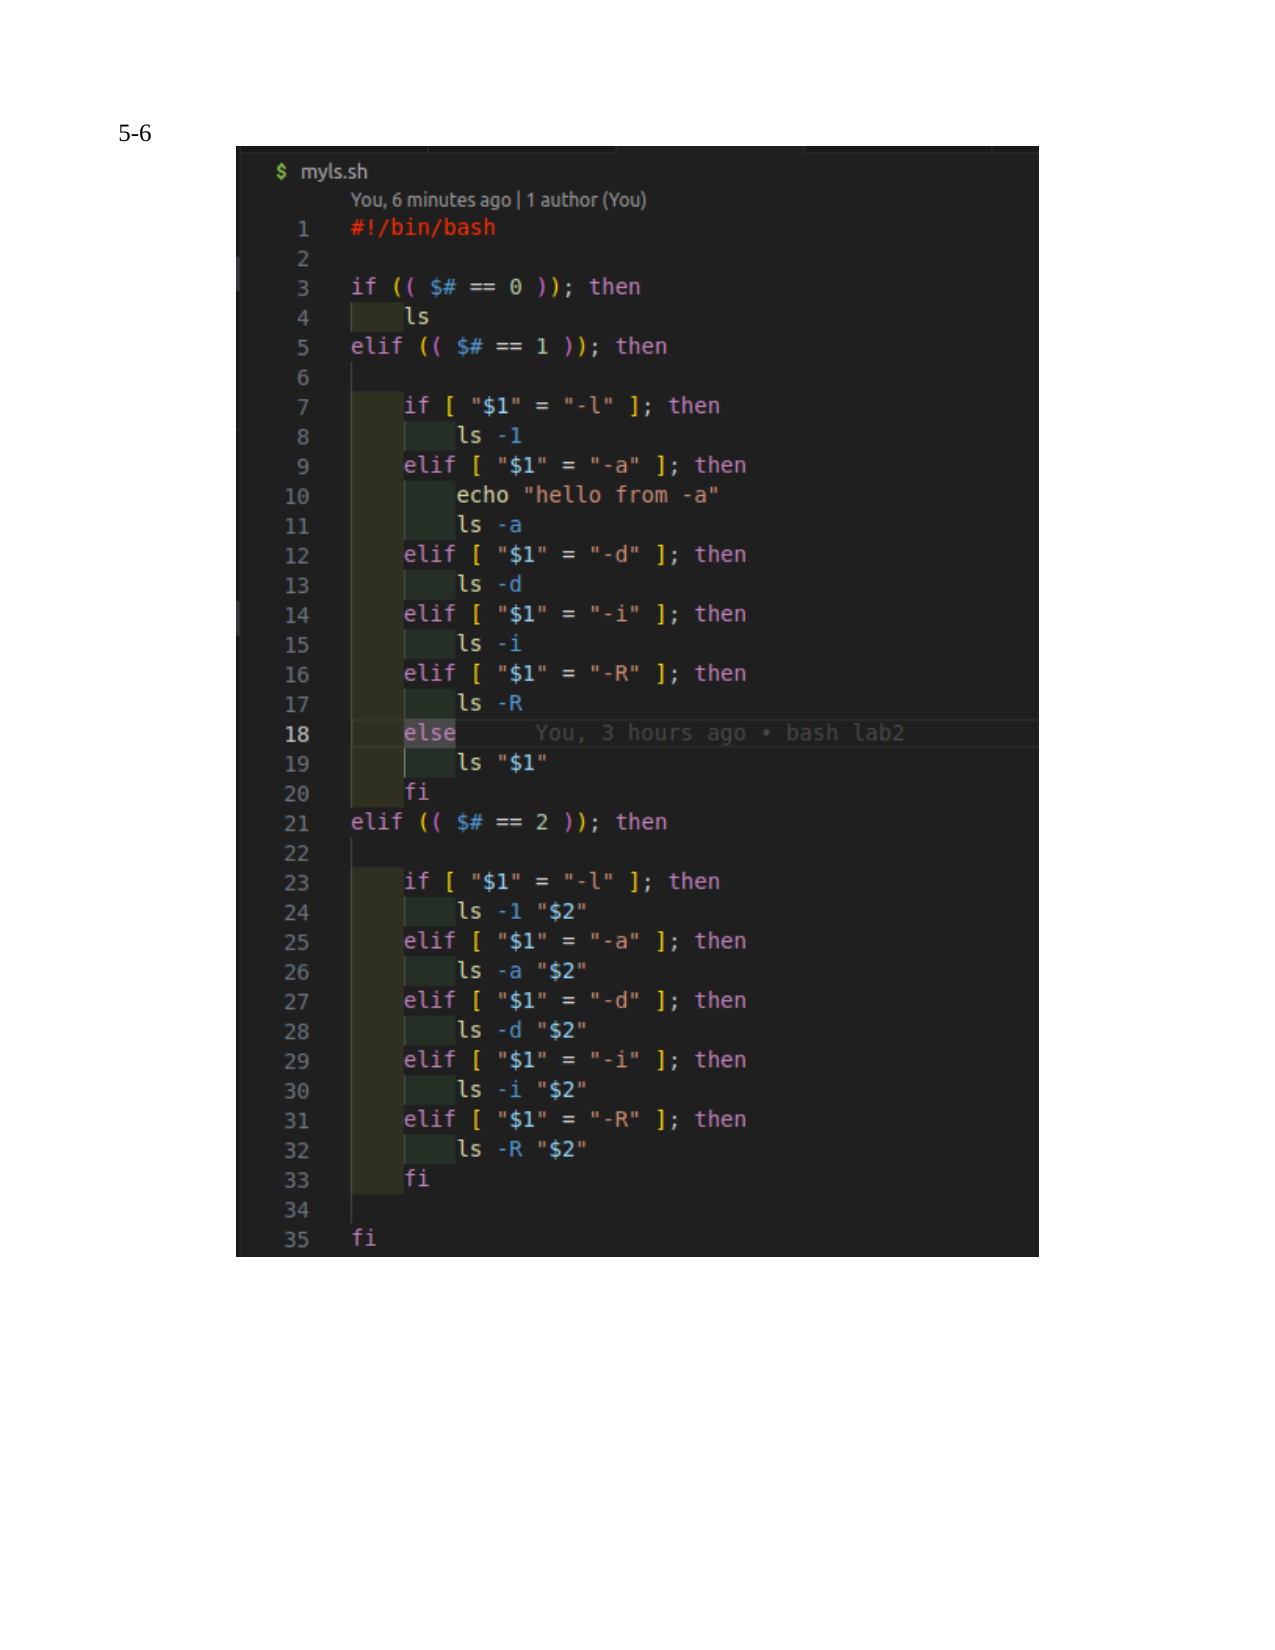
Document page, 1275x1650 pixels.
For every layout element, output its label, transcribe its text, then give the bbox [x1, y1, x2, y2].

text 5-6 [118, 118, 1157, 147]
picture [236, 146, 1039, 1257]
